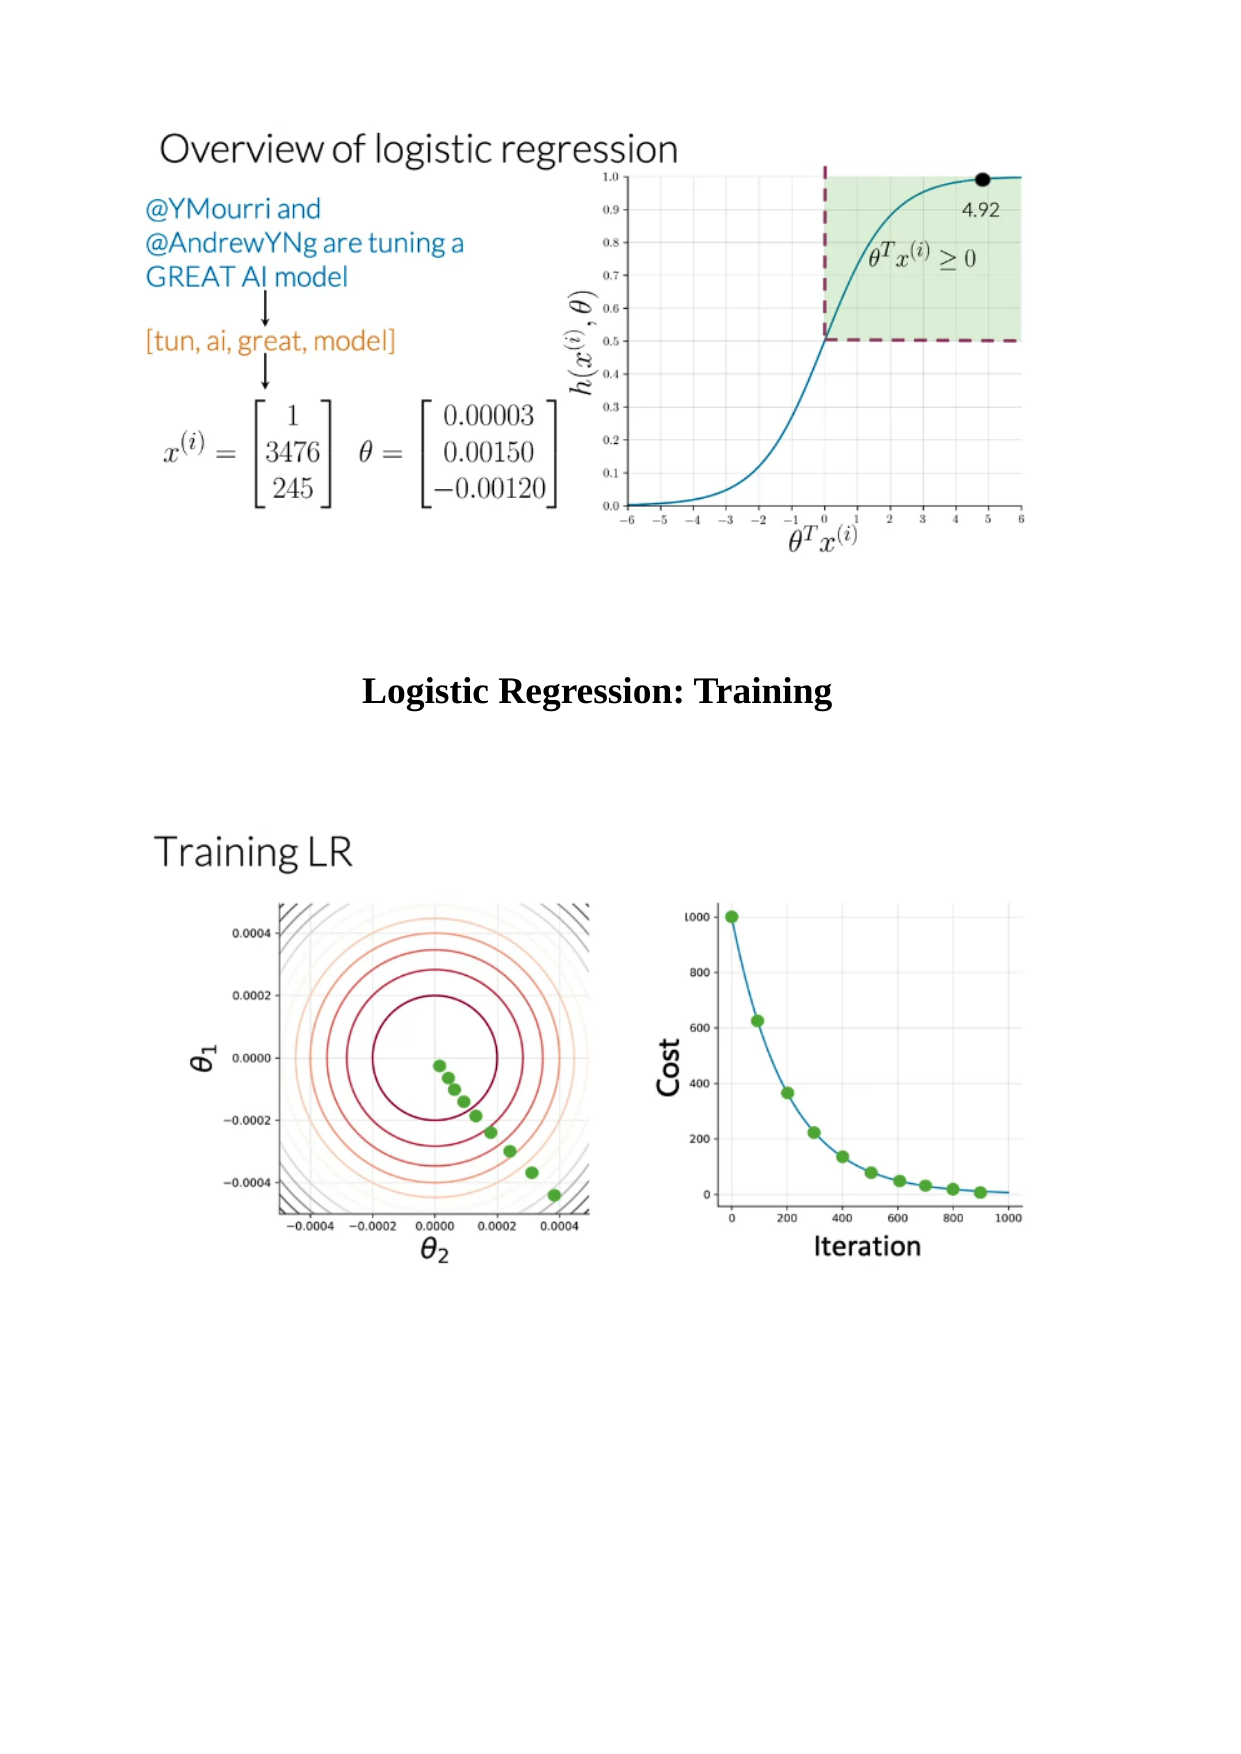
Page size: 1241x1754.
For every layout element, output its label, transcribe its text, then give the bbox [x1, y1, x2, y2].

picture [118, 820, 1123, 1280]
subtitle Logistic Regression: Training [118, 669, 1122, 712]
picture [118, 118, 1123, 558]
